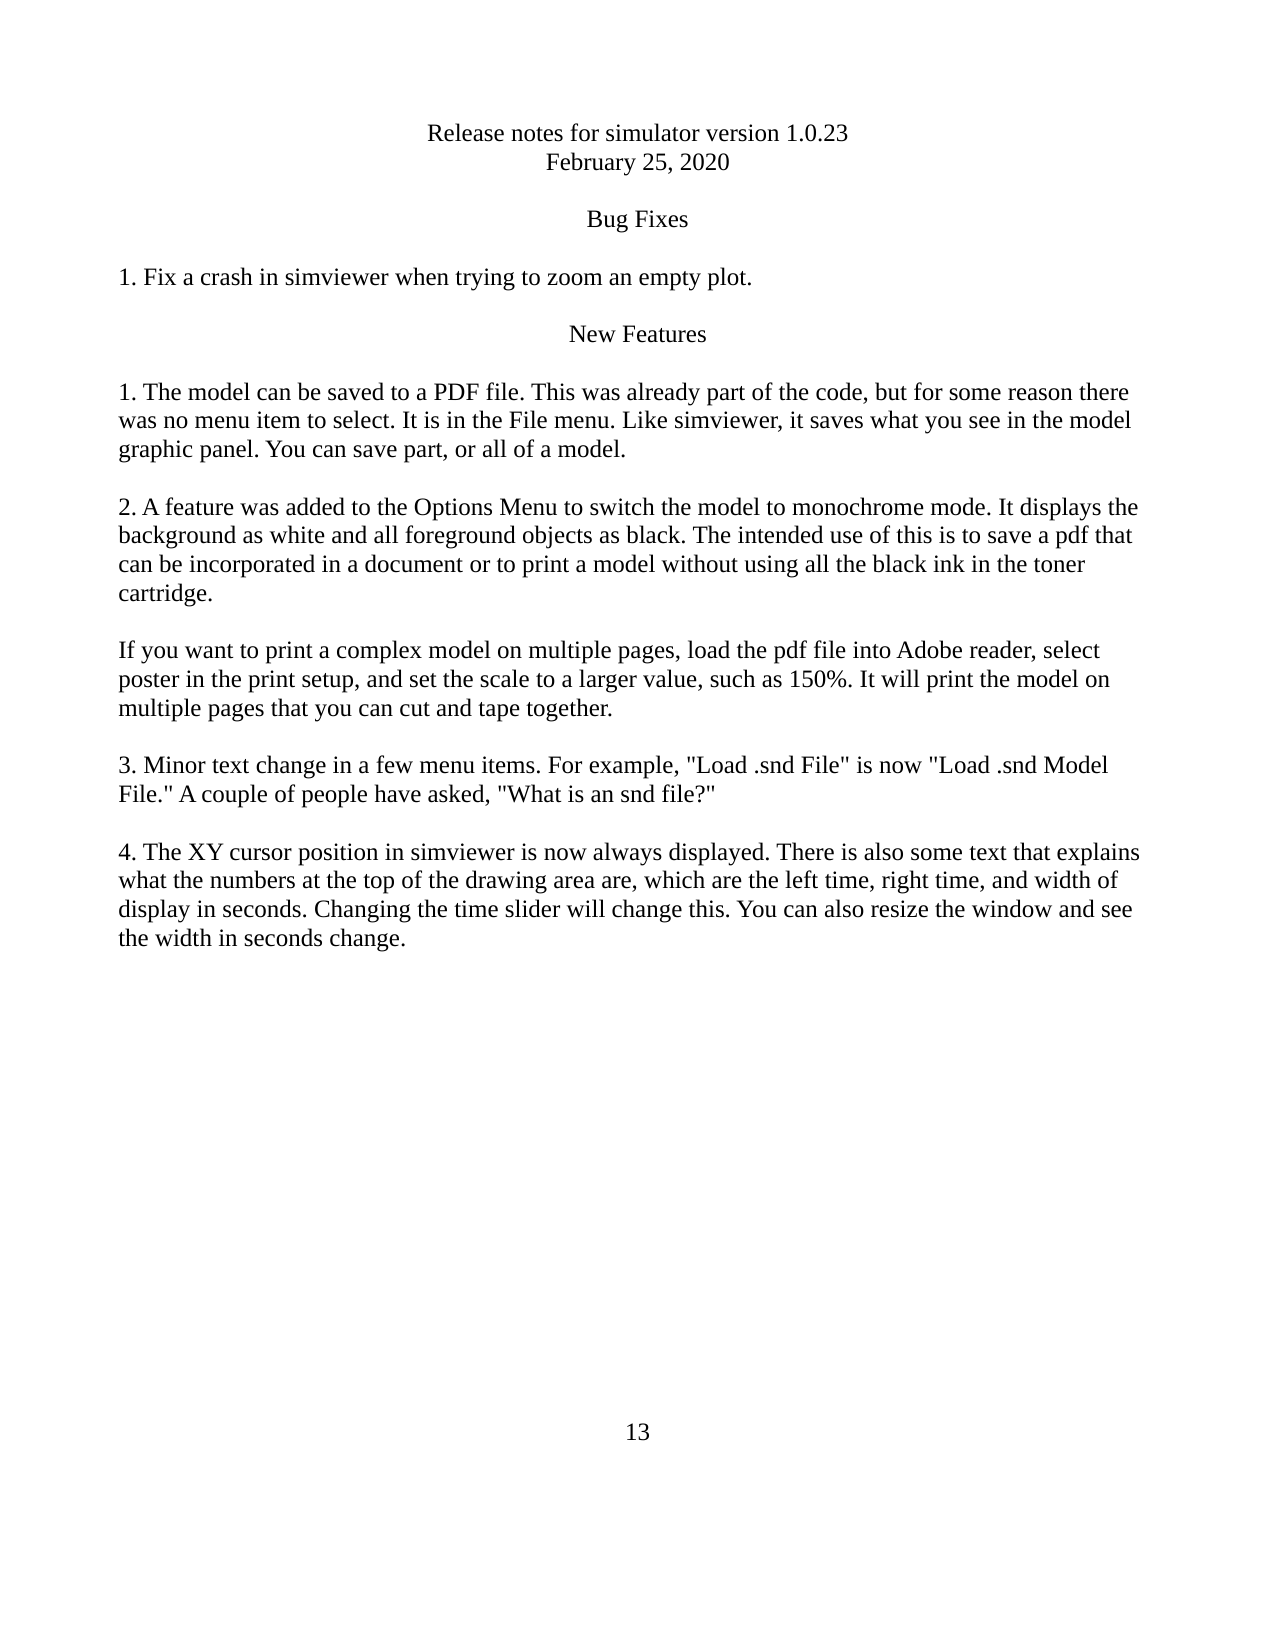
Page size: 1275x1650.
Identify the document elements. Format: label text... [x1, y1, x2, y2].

text 1. The model can be saved to a PDF file. This was already part of the code, but for some reason there was no menu item to select. It is in the File menu. Like simviewer, it saves what you see in the model graphic panel. You can save part, or all of a model. [118, 377, 1157, 463]
text Release notes for simulator version 1.0.23 [118, 118, 1157, 147]
text 1. Fix a crash in simviewer when trying to zoom an empty plot. [118, 262, 1157, 291]
text 4. The XY cursor position in simviewer is now always displayed. There is also some text that explains what the numbers at the top of the drawing area are, which are the left time, right time, and width of display in seconds. Changing the time slider will change this. You can also resize the window and see the width in seconds change. [118, 837, 1157, 952]
text Bug Fixes [118, 204, 1157, 233]
text February 25, 2020 [118, 147, 1157, 176]
text 2. A feature was added to the Options Menu to switch the model to monochrome mode. It displays the background as white and all foreground objects as black. The intended use of this is to save a pdf that can be incorporated in a document or to print a model without using all the black ink in the toner cartridge. [118, 492, 1157, 607]
text 3. Minor text change in a few menu items. For example, "Load .snd File" is now "Load .snd Model File." A couple of people have asked, "What is an snd file?" [118, 751, 1157, 808]
text If you want to print a complex model on multiple pages, load the pdf file into Adobe reader, select poster in the print setup, and set the scale to a larger value, such as 150%. It will print the model on multiple pages that you can cut and tape together. [118, 636, 1157, 722]
text New Features [118, 319, 1157, 348]
